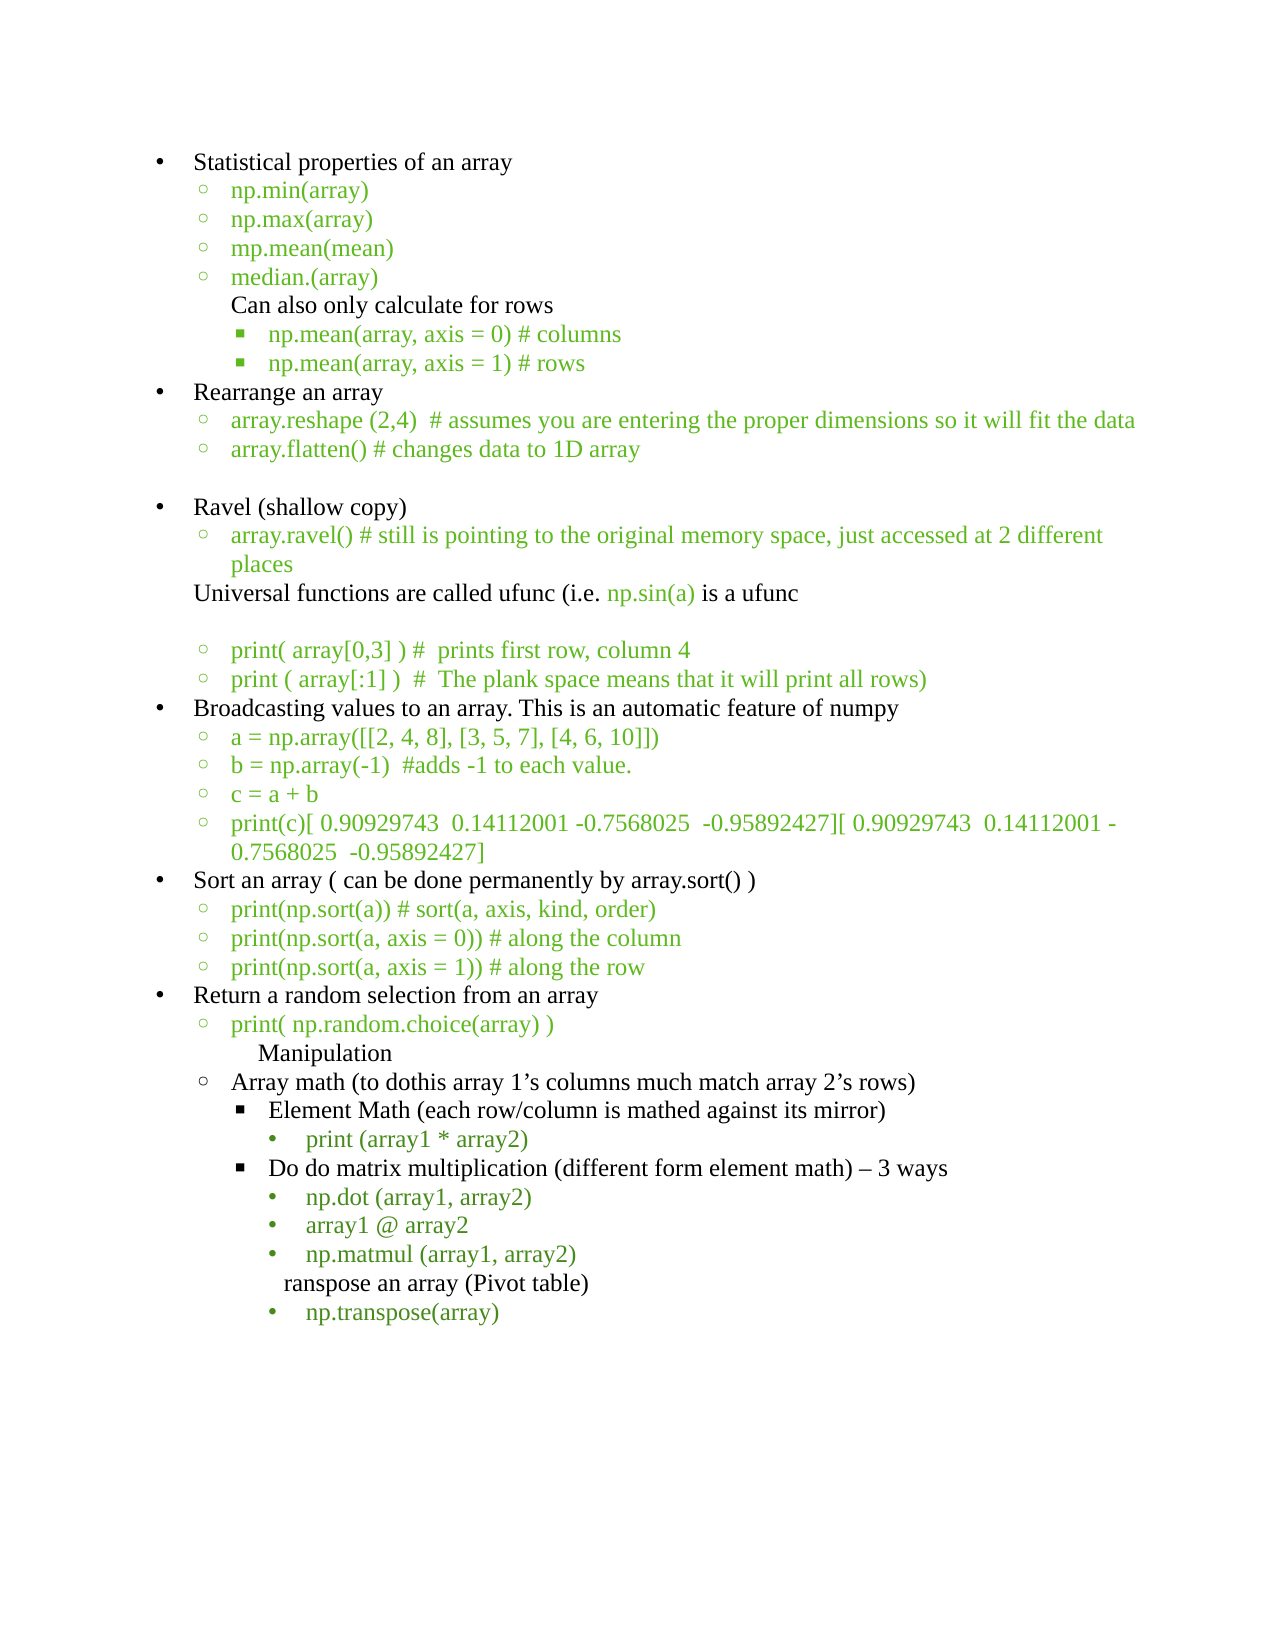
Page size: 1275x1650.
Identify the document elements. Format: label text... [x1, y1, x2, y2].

list np.max(array) [193, 204, 1157, 233]
list Transpose an array (Pivot table) [231, 1268, 1157, 1297]
list Can also only calculate for rows or columns [193, 291, 1157, 319]
list b = np.array(-1) #adds -1 to each value. [193, 751, 1157, 779]
list Universal functions are called ufunc (i.e. np.sin(a) is a ufunc [156, 578, 1157, 607]
list print(c)[ 0.90929743 0.14112001 -0.7568025 -0.95892427][ 0.90929743 0.14112001 -0.7568025 -0.95892427] [193, 808, 1157, 866]
list Broadcasting values to an array. This is an automatic feature of numpy [156, 693, 1157, 722]
list np.mean(array, axis = 1) # rows [231, 348, 1157, 377]
list Ravel (shallow copy) [156, 492, 1157, 521]
list Statistical properties of an array [156, 147, 1157, 176]
list mp.mean(mean) [193, 233, 1157, 262]
list a = np.array([[2, 4, 8], [3, 5, 7], [4, 6, 10]]) [193, 722, 1157, 751]
list np.transpose(array) [268, 1297, 1157, 1326]
list np.min(array) [193, 176, 1157, 204]
list array.flatten() # changes data to 1D array [193, 434, 1157, 463]
list Return a random selection from an array [156, 981, 1157, 1009]
list print( np.random.choice(array) ) [193, 1009, 1157, 1038]
list np.mean(array, axis = 0) # columns [231, 319, 1157, 348]
list print( array[0,3] ) # prints first row, column 4 [193, 636, 1157, 664]
list c = a + b [193, 779, 1157, 808]
list array.reshape (2,4) # assumes you are entering the proper dimensions so it will fit the data [193, 406, 1157, 434]
list Rearrange an array [156, 377, 1157, 406]
list Array Manipulation [156, 1038, 1157, 1067]
list np.matmul (array1, array2) [268, 1239, 1157, 1268]
list print ( array[:1] ) # The plank space means that it will print all rows) [193, 664, 1157, 693]
list Print a value in an array object [156, 607, 1157, 636]
list array.ravel() # still is pointing to the original memory space, just accessed at 2 different places [193, 521, 1157, 578]
list array1 @ array2 [268, 1211, 1157, 1239]
list print(np.sort(a, axis = 0)) # along the column [193, 923, 1157, 952]
list Array math (to dothis array 1’s columns much match array 2’s rows) [193, 1067, 1157, 1096]
list print(np.sort(a, axis = 1)) # along the row [193, 952, 1157, 981]
list np.dot (array1, array2) [268, 1182, 1157, 1211]
list print(np.sort(a)) # sort(a, axis, kind, order) [193, 894, 1157, 923]
list Element Math (each row/column is mathed against its mirror) [231, 1096, 1157, 1124]
list median.(array) [193, 262, 1157, 291]
list print (array1 * array2) [268, 1124, 1157, 1153]
list Sort an array ( can be done permanently by array.sort() ) [156, 866, 1157, 894]
list Do do matrix multiplication (different form element math) – 3 ways [231, 1153, 1157, 1182]
